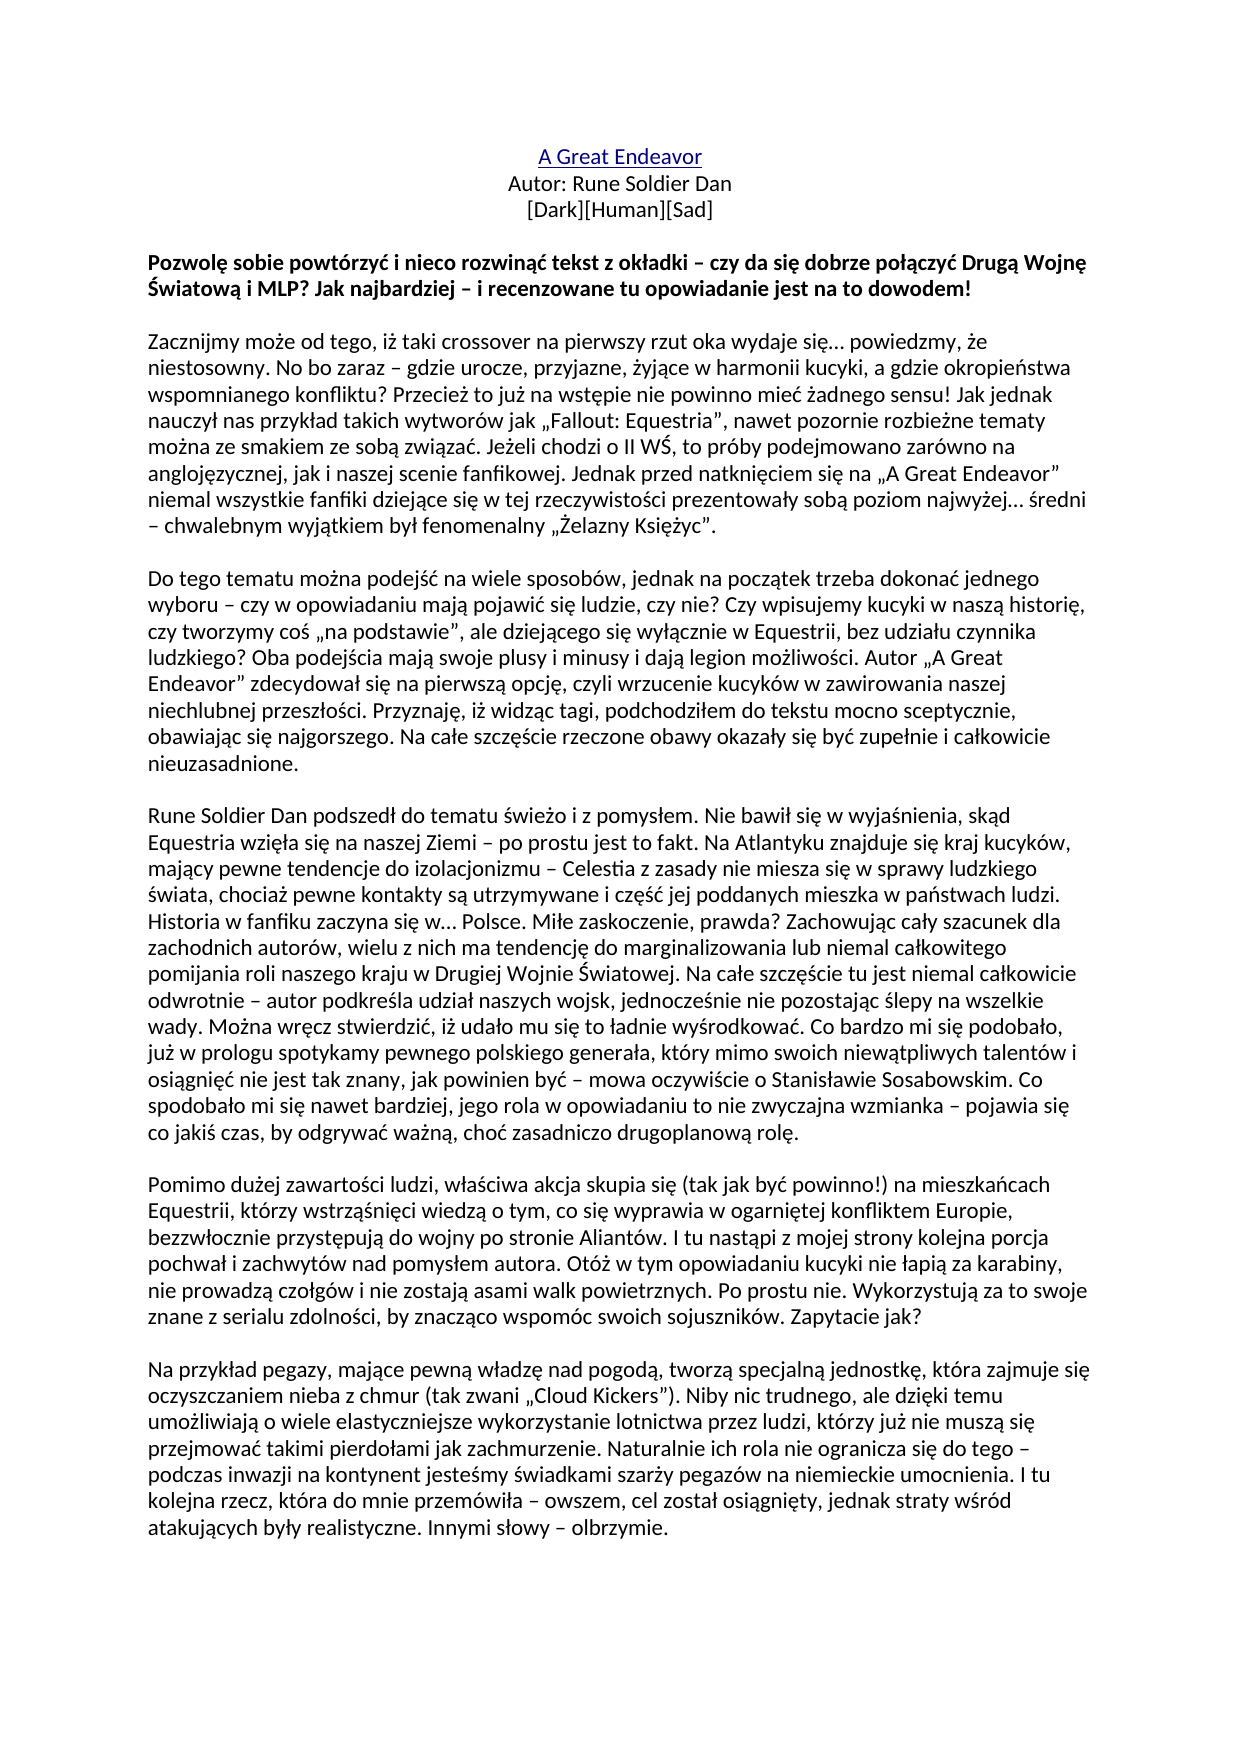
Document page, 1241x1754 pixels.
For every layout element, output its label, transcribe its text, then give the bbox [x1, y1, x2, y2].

text Rune Soldier Dan podszedł do tematu świeżo i z pomysłem. Nie bawił się w wyjaśnienia, skąd Equestria wzięła się na naszej Ziemi – po prostu jest to fakt. Na Atlantyku znajduje się kraj kucyków, mający pewne tendencje do izolacjonizmu – Celestia z zasady nie miesza się w sprawy ludzkiego świata, chociaż pewne kontakty są utrzymywane i część jej poddanych mieszka w państwach ludzi. Historia w fanfiku zaczyna się w… Polsce. Miłe zaskoczenie, prawda? Zachowując cały szacunek dla zachodnich autorów, wielu z nich ma tendencję do marginalizowania lub niemal całkowitego pomijania roli naszego kraju w Drugiej Wojnie Światowej. Na całe szczęście tu jest niemal całkowicie odwrotnie – autor podkreśla udział naszych wojsk, jednocześnie nie pozostając ślepy na wszelkie wady. Można wręcz stwierdzić, iż udało mu się to ładnie wyśrodkować. Co bardzo mi się podobało, już w prologu spotykamy pewnego polskiego generała, który mimo swoich niewątpliwych talentów i osiągnięć nie jest tak znany, jak powinien być – mowa oczywiście o Stanisławie Sosabowskim. Co spodobało mi się nawet bardziej, jego rola w opowiadaniu to nie zwyczajna wzmianka – pojawia się co jakiś czas, by odgrywać ważną, choć zasadniczo drugoplanową rolę. [148, 806, 1093, 1146]
text Autor: Rune Soldier Dan [148, 174, 1093, 197]
text Zacznijmy może od tego, iż taki crossover na pierwszy rzut oka wydaje się… powiedzmy, że niestosowny. No bo zaraz – gdzie urocze, przyjazne, żyjące w harmonii kucyki, a gdzie okropieństwa wspomnianego konfliktu? Przecież to już na wstępie nie powinno mieć żadnego sensu! Jak jednak nauczył nas przykład takich wytworów jak „Fallout: Equestria”, nawet pozornie rozbieżne tematy można ze smakiem ze sobą związać. Jeżeli chodzi o II WŚ, to próby podejmowano zarówno na anglojęzycznej, jak i naszej scenie fanfikowej. Jednak przed natknięciem się na „A Great Endeavor” niemal wszystkie fanfiki dziejące się w tej rzeczywistości prezentowały sobą poziom najwyżej… średni – chwalebnym wyjątkiem był fenomenalny „Żelazny Księżyc”. [148, 332, 1093, 539]
text Na przykład pegazy, mające pewną władzę nad pogodą, tworzą specjalną jednostkę, która zajmuje się oczyszczaniem nieba z chmur (tak zwani „Cloud Kickers”). Niby nic trudnego, ale dzięki temu umożliwiają o wiele elastyczniejsze wykorzystanie lotnictwa przez ludzi, którzy już nie muszą się przejmować takimi pierdołami jak zachmurzenie. Naturalnie ich rola nie ogranicza się do tego – podczas inwazji na kontynent jesteśmy świadkami szarży pegazów na niemieckie umocnienia. I tu kolejna rzecz, która do mnie przemówiła – owszem, cel został osiągnięty, jednak straty wśród atakujących były realistyczne. Innymi słowy – olbrzymie. [148, 1360, 1093, 1541]
text Do tego tematu można podejść na wiele sposobów, jednak na początek trzeba dokonać jednego wyboru – czy w opowiadaniu mają pojawić się ludzie, czy nie? Czy wpisujemy kucyki w naszą historię, czy tworzymy coś „na podstawie”, ale dziejącego się wyłącznie w Equestrii, bez udziału czynnika ludzkiego? Oba podejścia mają swoje plusy i minusy i dają legion możliwości. Autor „A Great Endeavor” zdecydował się na pierwszą opcję, czyli wrzucenie kucyków w zawirowania naszej niechlubnej przeszłości. Przyznaję, iż widząc tagi, podchodziłem do tekstu mocno sceptycznie, obawiając się najgorszego. Na całe szczęście rzeczone obawy okazały się być zupełnie i całkowicie nieuzasadnione. [148, 569, 1093, 777]
text A Great Endeavor [148, 148, 1093, 171]
text Pomimo dużej zawartości ludzi, właściwa akcja skupia się (tak jak być powinno!) na mieszkańcach Equestrii, którzy wstrząśnięci wiedzą o tym, co się wyprawia w ogarniętej konfliktem Europie, bezzwłocznie przystępują do wojny po stronie Aliantów. I tu nastąpi z mojej strony kolejna porcja pochwał i zachwytów nad pomysłem autora. Otóż w tym opowiadaniu kucyki nie łapią za karabiny, nie prowadzą czołgów i nie zostają asami walk powietrznych. Po prostu nie. Wykorzystują za to swoje znane z serialu zdolności, by znacząco wspomóc swoich sojuszników. Zapytacie jak? [148, 1175, 1093, 1330]
text [Dark][Human][Sad] [148, 200, 1093, 223]
text Pozwolę sobie powtórzyć i nieco rozwinąć tekst z okładki – czy da się dobrze połączyć Drugą Wojnę Światową i MLP? Jak najbardziej – i recenzowane tu opowiadanie jest na to dowodem! [148, 253, 1093, 302]
